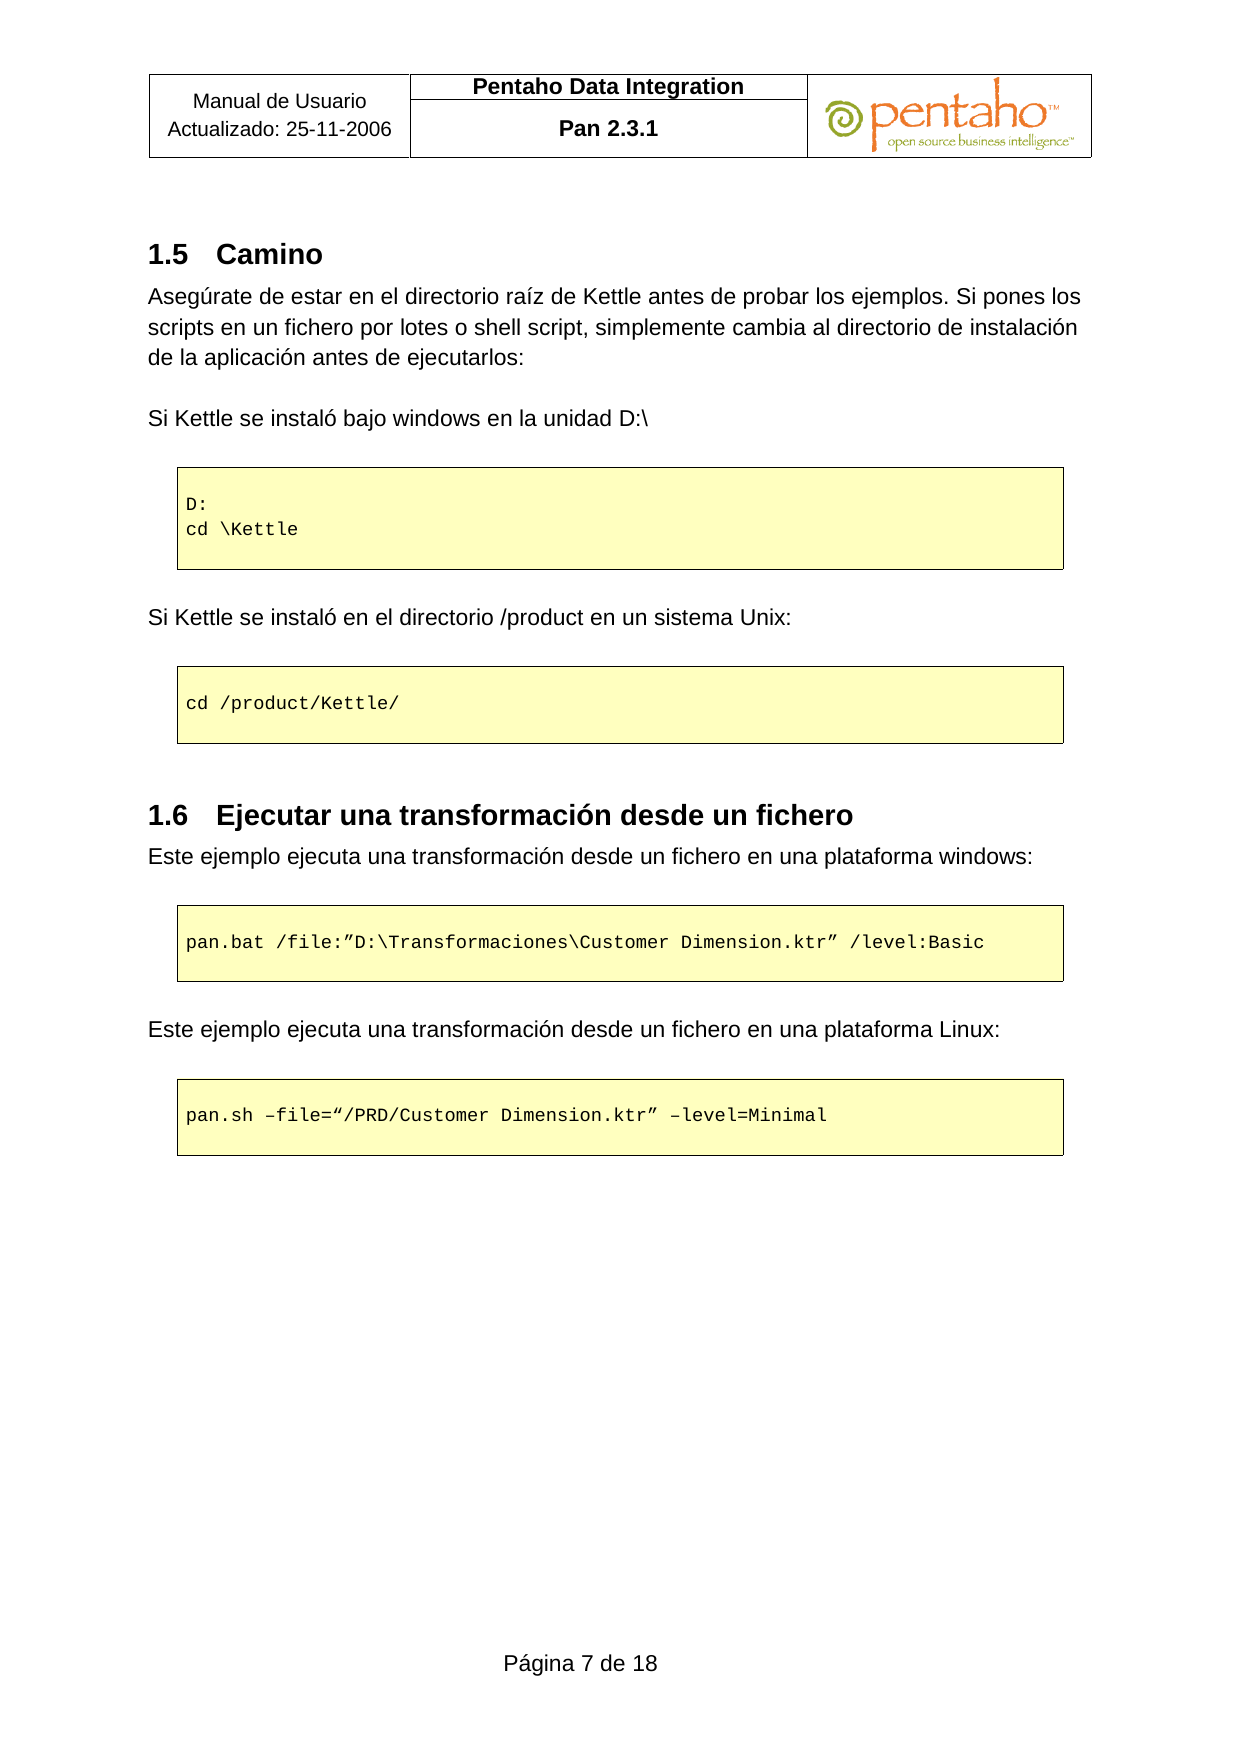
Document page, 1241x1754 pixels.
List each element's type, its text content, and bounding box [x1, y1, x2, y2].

subtitle Ejecutar una transformación desde un fichero [148, 798, 1092, 831]
text D: [178, 493, 1063, 516]
subtitle Camino [148, 238, 1092, 271]
text Si Kettle se instaló bajo windows en la unidad D:\ [148, 406, 1092, 432]
text cd \Kettle [178, 518, 1063, 542]
text cd /product/Kettle/ [178, 692, 1063, 715]
text Asegúrate de estar en el directorio raíz de Kettle antes de probar los ejemplos. Si pones los scripts en un fichero por lotes o shell script, simplemente cambia al directorio de instalación de la aplicación antes de ejecutarlos: [148, 283, 1092, 370]
text pan.sh –file=“/PRD/Customer Dimension.ktr” –level=Minimal [178, 1104, 1063, 1127]
text Si Kettle se instaló en el directorio /product en un sistema Unix: [148, 605, 1092, 631]
text Este ejemplo ejecuta una transformación desde un fichero en una plataforma windows: [148, 844, 1092, 869]
text pan.bat /file:”D:\Transformaciones\Customer Dimension.ktr” /level:Basic [178, 930, 1063, 954]
text Este ejemplo ejecuta una transformación desde un fichero en una plataforma Linux: [148, 1017, 1092, 1043]
